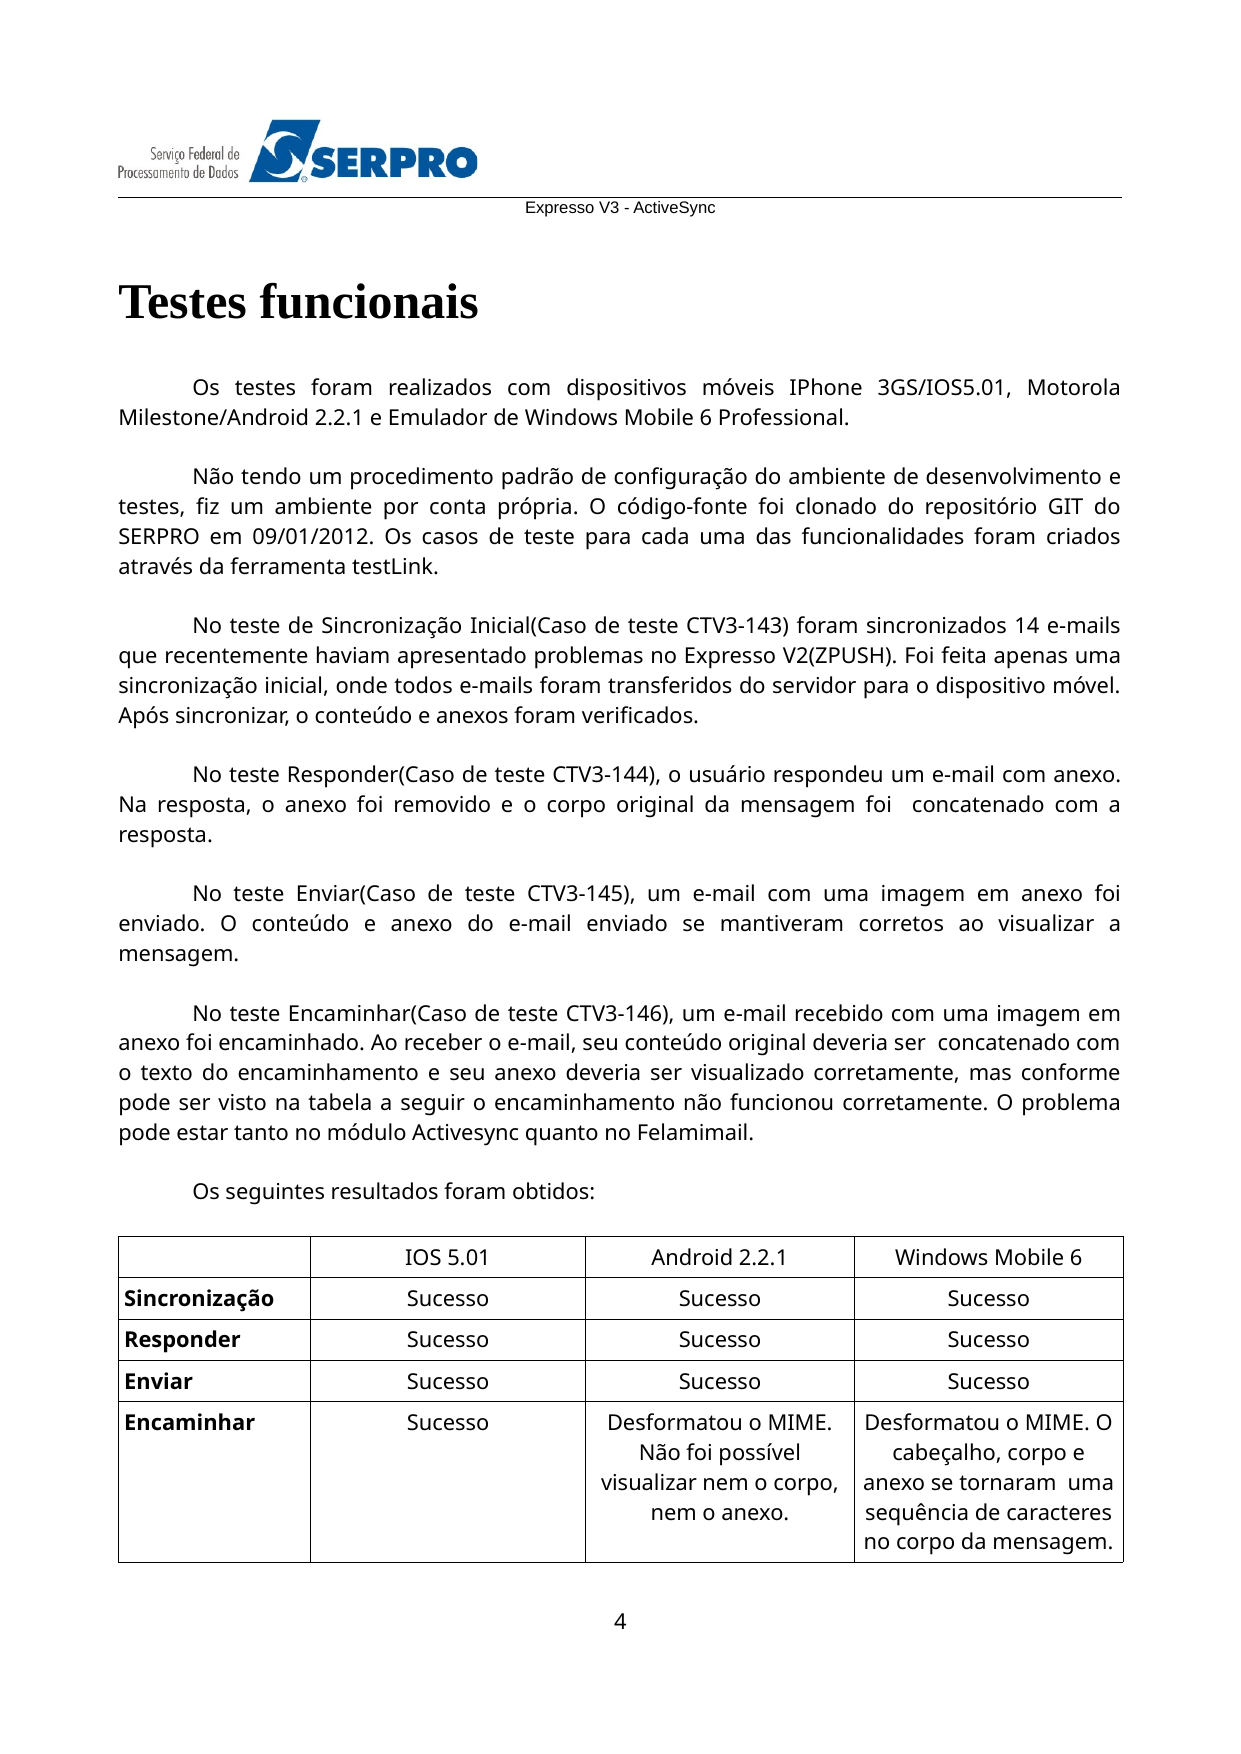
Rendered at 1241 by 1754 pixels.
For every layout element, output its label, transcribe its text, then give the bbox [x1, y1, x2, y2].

table_header [119, 1237, 310, 1277]
table_cell Sucesso [855, 1320, 1123, 1360]
text No teste de Sincronização Inicial(Caso de teste CTV3-143) foram sincronizados 14 e-mails que recentemente haviam apresentado problemas no Expresso V2(ZPUSH). Foi feita apenas uma sincronização inicial, onde todos e-mails foram transferidos do servidor para o dispositivo móvel. Após sincronizar, o conteúdo e anexos foram verificados. [118, 610, 1122, 729]
table_cell Enviar [119, 1361, 310, 1401]
text No teste Encaminhar(Caso de teste CTV3-146), um e-mail recebido com uma imagem em anexo foi encaminhado. Ao receber o e-mail, seu conteúdo original deveria ser concatenado com o texto do encaminhamento e seu anexo deveria ser visualizado corretamente, mas conforme pode ser visto na tabela a seguir o encaminhamento não funcionou corretamente. O problema pode estar tanto no módulo Activesync quanto no Felamimail. [118, 998, 1122, 1147]
subtitle Testes funcionais [118, 272, 1122, 330]
table_cell Desformatou o MIME. Não foi possível visualizar nem o corpo, nem o anexo. [586, 1402, 854, 1562]
table_header IOS 5.01 [311, 1237, 585, 1277]
text Não tendo um procedimento padrão de configuração do ambiente de desenvolvimento e testes, fiz um ambiente por conta própria. O código-fonte foi clonado do repositório GIT do SERPRO em 09/01/2012. Os casos de teste para cada uma das funcionalidades foram criados através da ferramenta testLink. [118, 461, 1122, 581]
table_cell Sucesso [586, 1278, 854, 1319]
table_cell Sucesso [311, 1320, 585, 1360]
table_cell Sucesso [855, 1278, 1123, 1319]
table_cell Sucesso [311, 1402, 585, 1562]
table_cell Sucesso [586, 1320, 854, 1360]
text No teste Enviar(Caso de teste CTV3-145), um e-mail com uma imagem em anexo foi enviado. O conteúdo e anexo do e-mail enviado se mantiveram corretos ao visualizar a mensagem. [118, 878, 1122, 968]
table_cell Responder [119, 1320, 310, 1360]
table_cell Encaminhar [119, 1402, 310, 1562]
table_cell Sincronização [119, 1278, 310, 1319]
table_cell Sucesso [855, 1361, 1123, 1401]
table_cell Sucesso [586, 1361, 854, 1401]
table_cell Sucesso [311, 1361, 585, 1401]
table_cell Sucesso [311, 1278, 585, 1319]
text Os testes foram realizados com dispositivos móveis IPhone 3GS/IOS5.01, Motorola Milestone/Android 2.2.1 e Emulador de Windows Mobile 6 Professional. [118, 372, 1122, 432]
text Os seguintes resultados foram obtidos: [118, 1176, 1122, 1206]
table_header Windows Mobile 6 [855, 1237, 1123, 1277]
picture [118, 118, 478, 183]
table_header Android 2.2.1 [586, 1237, 854, 1277]
text No teste Responder(Caso de teste CTV3-144), o usuário respondeu um e-mail com anexo. Na resposta, o anexo foi removido e o corpo original da mensagem foi concatenado com a resposta. [118, 759, 1122, 849]
table_cell Desformatou o MIME. O cabeçalho, corpo e anexo se tornaram uma sequência de caracteres no corpo da mensagem. [855, 1402, 1123, 1562]
